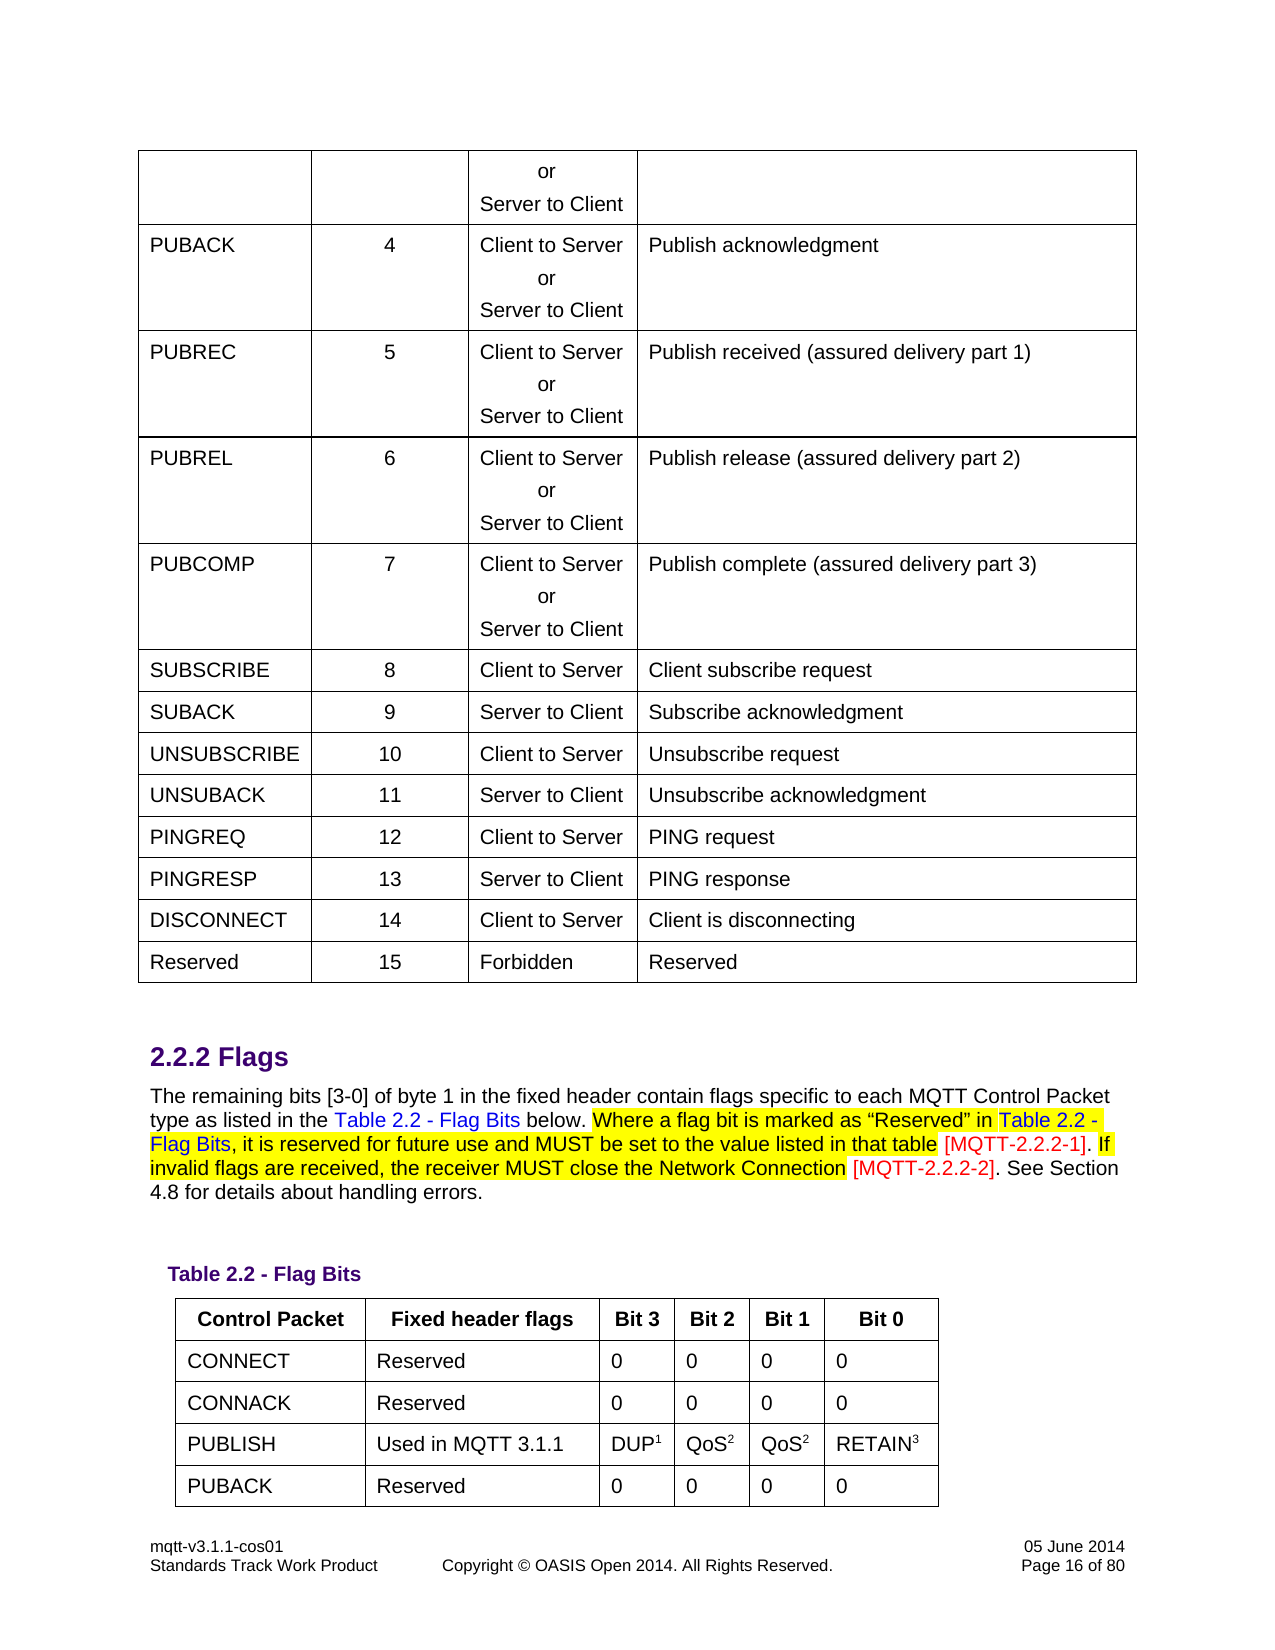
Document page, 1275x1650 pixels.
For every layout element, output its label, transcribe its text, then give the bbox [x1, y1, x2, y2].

table_cell 10 [312, 733, 468, 774]
text The remaining bits [3-0] of byte 1 in the fixed header contain flags specific to each MQTT Control Packet type as listed in the Table 2.2 - Flag Bits below. Where a flag bit is marked as “Reserved” in Table 2.2 - Flag Bits, it is reserved for future use and MUST be set to the value listed in that table [MQTT-2.2.2-1]. If invalid flags are received, the receiver MUST close the Network Connection [MQTT-2.2.2-2]. See Section 4.8 for details about handling errors. [150, 1084, 1125, 1204]
table_cell PUBCOMP [139, 544, 311, 649]
subtitle Table 2.2 - Flag Bits [150, 1261, 1125, 1285]
table_cell Unsubscribe acknowledgment [638, 775, 1136, 816]
table_header Bit 3 [600, 1299, 674, 1339]
table_cell Forbidden [469, 942, 637, 982]
table_cell 0 [825, 1382, 938, 1423]
table_cell SUBACK [139, 692, 311, 732]
table_cell PUBREC [139, 331, 311, 436]
table_cell PINGREQ [139, 817, 311, 857]
table_cell DISCONNECT [139, 900, 311, 941]
table_cell Reserved [366, 1341, 599, 1381]
table_cell UNSUBACK [139, 775, 311, 816]
table_header Bit 1 [750, 1299, 824, 1339]
table_header Bit 2 [675, 1299, 749, 1339]
table_cell Server to Client [469, 858, 637, 899]
table_cell Client to Server [469, 817, 637, 857]
table_cell 0 [750, 1466, 824, 1506]
table_cell 0 [600, 1341, 674, 1381]
table_cell Used in MQTT 3.1.1 [366, 1424, 599, 1464]
table_cell Client to Server or Server to Client [469, 331, 637, 436]
table_cell UNSUBSCRIBE [139, 733, 311, 774]
table_cell Reserved [139, 942, 311, 982]
table_cell 0 [825, 1466, 938, 1506]
table_cell Unsubscribe request [638, 733, 1136, 774]
table_cell Publish acknowledgment [638, 225, 1136, 330]
table_cell Client subscribe request [638, 650, 1136, 691]
table_cell [139, 151, 311, 224]
table_cell 0 [600, 1382, 674, 1423]
table_cell 0 [675, 1466, 749, 1506]
table_cell CONNACK [176, 1382, 365, 1423]
table_cell SUBSCRIBE [139, 650, 311, 691]
table_cell 0 [600, 1466, 674, 1506]
table_cell PUBACK [176, 1466, 365, 1506]
table_cell 11 [312, 775, 468, 816]
table_cell PUBLISH [176, 1424, 365, 1464]
table_cell 5 [312, 331, 468, 436]
table_cell Reserved [638, 942, 1136, 982]
table_cell 12 [312, 817, 468, 857]
table_cell 0 [675, 1382, 749, 1423]
table_header Control Packet [176, 1299, 365, 1339]
table_cell 6 [312, 438, 468, 543]
table_cell Server to Client [469, 692, 637, 732]
table_cell [312, 151, 468, 224]
table_cell PINGRESP [139, 858, 311, 899]
table_cell PUBACK [139, 225, 311, 330]
table_cell [638, 151, 1136, 224]
table_cell Subscribe acknowledgment [638, 692, 1136, 732]
table_cell 15 [312, 942, 468, 982]
table_cell 7 [312, 544, 468, 649]
subtitle Flags [150, 1041, 1125, 1072]
table_cell Client is disconnecting [638, 900, 1136, 941]
table_cell or Server to Client [469, 151, 637, 224]
table_cell 13 [312, 858, 468, 899]
table_cell PING request [638, 817, 1136, 857]
table_cell 14 [312, 900, 468, 941]
table_cell 4 [312, 225, 468, 330]
table_cell Reserved [366, 1382, 599, 1423]
table_cell Publish release (assured delivery part 2) [638, 438, 1136, 543]
table_cell Server to Client [469, 775, 637, 816]
table_cell 0 [750, 1382, 824, 1423]
table_cell RETAIN3 [825, 1424, 938, 1464]
table_cell Client to Server [469, 900, 637, 941]
table_cell 0 [825, 1341, 938, 1381]
table_cell Client to Server [469, 650, 637, 691]
table_cell Reserved [366, 1466, 599, 1506]
table_cell DUP1 [600, 1424, 674, 1464]
table_cell QoS2 [675, 1424, 749, 1464]
table_cell 0 [675, 1341, 749, 1381]
table_cell QoS2 [750, 1424, 824, 1464]
table_header Bit 0 [825, 1299, 938, 1339]
table_cell 8 [312, 650, 468, 691]
table_cell PUBREL [139, 438, 311, 543]
table_cell PING response [638, 858, 1136, 899]
table_header Fixed header flags [366, 1299, 599, 1339]
table_cell Publish complete (assured delivery part 3) [638, 544, 1136, 649]
table_cell CONNECT [176, 1341, 365, 1381]
table_cell Client to Server or Server to Client [469, 225, 637, 330]
table_cell 0 [750, 1341, 824, 1381]
table_cell 9 [312, 692, 468, 732]
table_cell Client to Server or Server to Client [469, 544, 637, 649]
table_cell Client to Server [469, 733, 637, 774]
table_cell Publish received (assured delivery part 1) [638, 331, 1136, 436]
table_cell Client to Server or Server to Client [469, 438, 637, 543]
